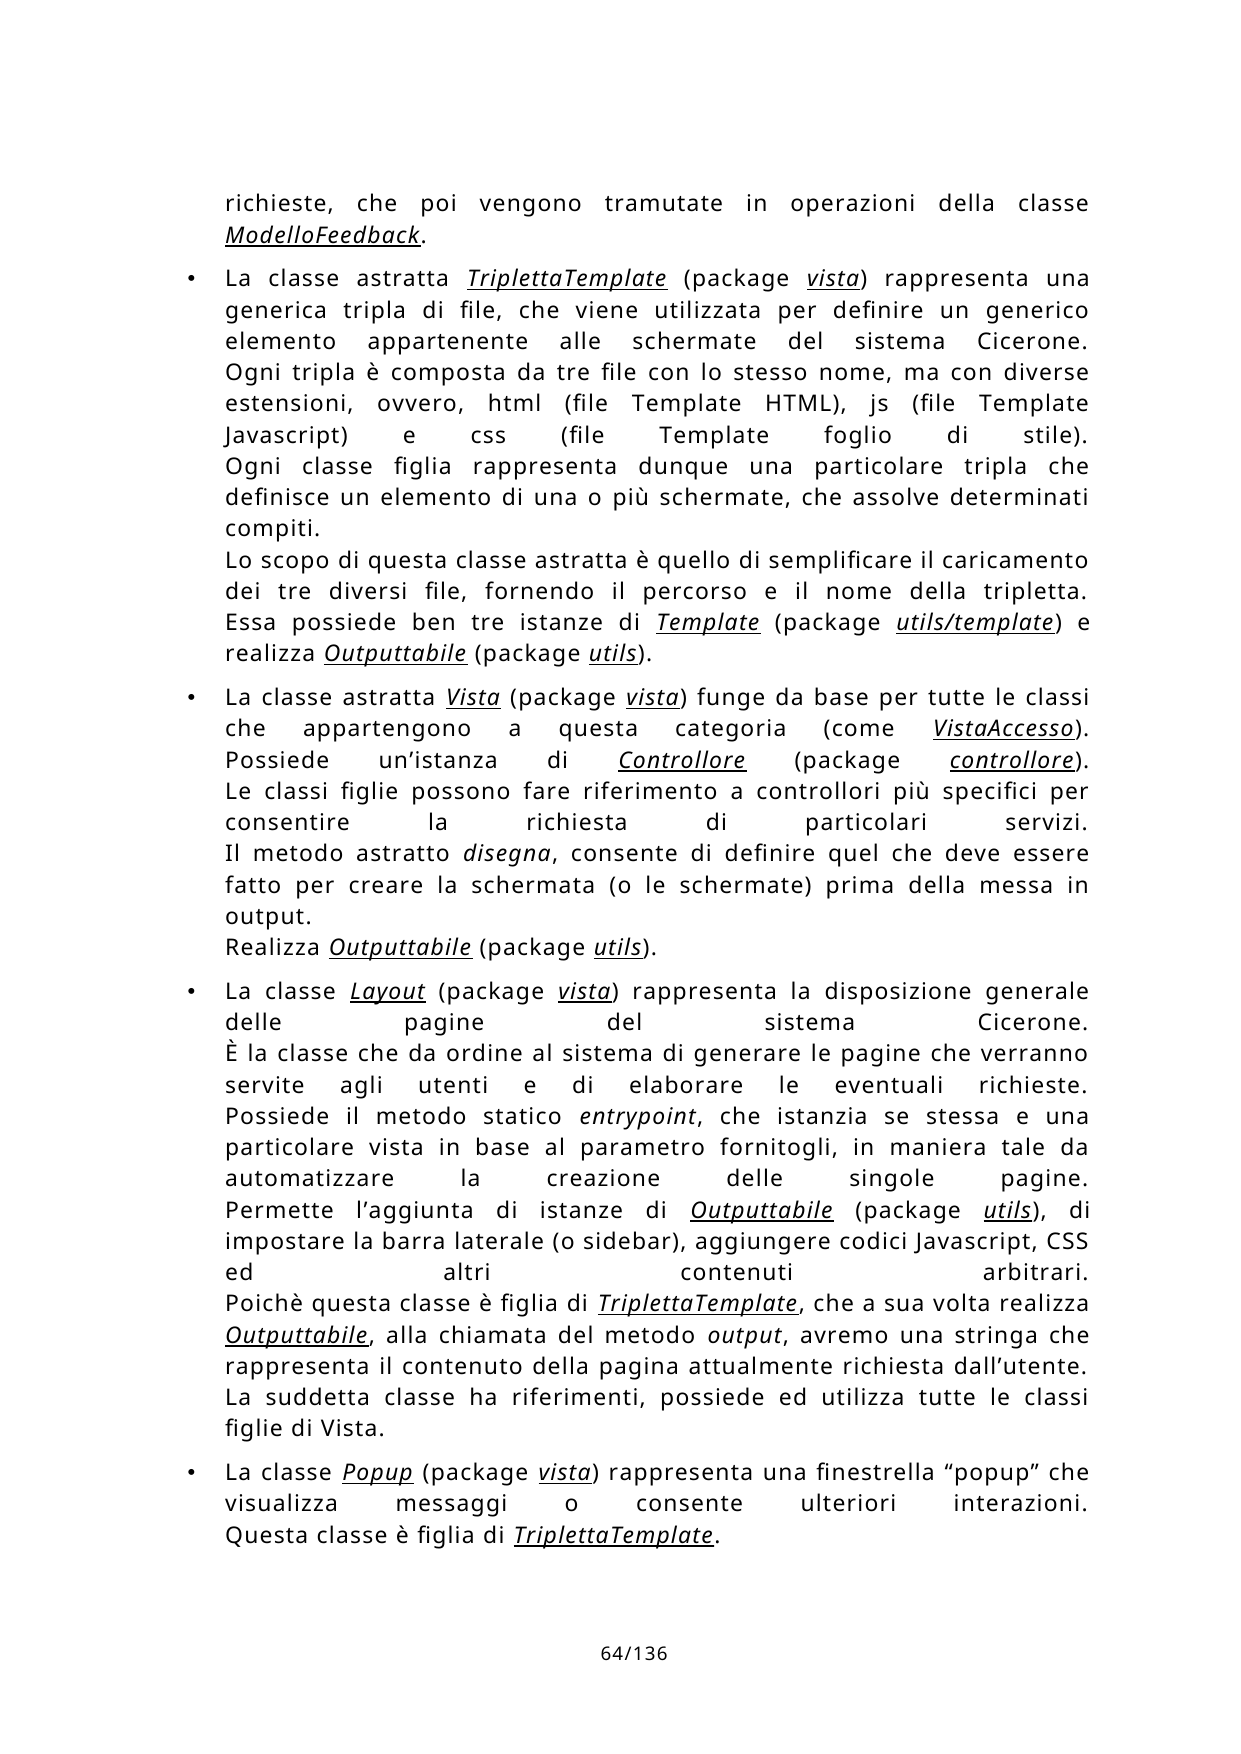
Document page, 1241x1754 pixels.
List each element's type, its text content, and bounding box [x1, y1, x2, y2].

list La classe astratta TriplettaTemplate (package vista) rappresenta una generica tripla di file, che viene utilizzata per definire un generico elemento appartenente alle schermate del sistema Cicerone. Ogni tripla è composta da tre file con lo stesso nome, ma con diverse estensioni, ovvero, html (file Template HTML), js (file Template Javascript) e css (file Template foglio di stile). Ogni classe figlia rappresenta dunque una particolare tripla che definisce un elemento di una o più schermate, che assolve determinati compiti. Lo scopo di questa classe astratta è quello di semplificare il caricamento dei tre diversi file, fornendo il percorso e il nome della tripletta. Essa possiede ben tre istanze di Template (package utils/template) e realizza Outputtabile (package utils). [187, 262, 1090, 668]
list richieste, che poi vengono tramutate in operazioni della classe ModelloFeedback. [187, 187, 1090, 250]
list La classe Popup (package vista) rappresenta una finestrella “popup” che visualizza messaggi o consente ulteriori interazioni. Questa classe è figlia di TriplettaTemplate. [187, 1456, 1090, 1550]
list La classe astratta Vista (package vista) funge da base per tutte le classi che appartengono a questa categoria (come VistaAccesso). Possiede un’istanza di Controllore (package controllore). Le classi figlie possono fare riferimento a controllori più specifici per consentire la richiesta di particolari servizi. Il metodo astratto disegna, consente di definire quel che deve essere fatto per creare la schermata (o le schermate) prima della messa in output. Realizza Outputtabile (package utils). [187, 681, 1090, 962]
list La classe Layout (package vista) rappresenta la disposizione generale delle pagine del sistema Cicerone. È la classe che da ordine al sistema di generare le pagine che verranno servite agli utenti e di elaborare le eventuali richieste. Possiede il metodo statico entrypoint, che istanzia se stessa e una particolare vista in base al parametro fornitogli, in maniera tale da automatizzare la creazione delle singole pagine. Permette l’aggiunta di istanze di Outputtabile (package utils), di impostare la barra laterale (o sidebar), aggiungere codici Javascript, CSS ed altri contenuti arbitrari. Poichè questa classe è figlia di TriplettaTemplate, che a sua volta realizza Outputtabile, alla chiamata del metodo output, avremo una stringa che rappresenta il contenuto della pagina attualmente richiesta dall’utente. La suddetta classe ha riferimenti, possiede ed utilizza tutte le classi figlie di Vista. [187, 975, 1090, 1443]
